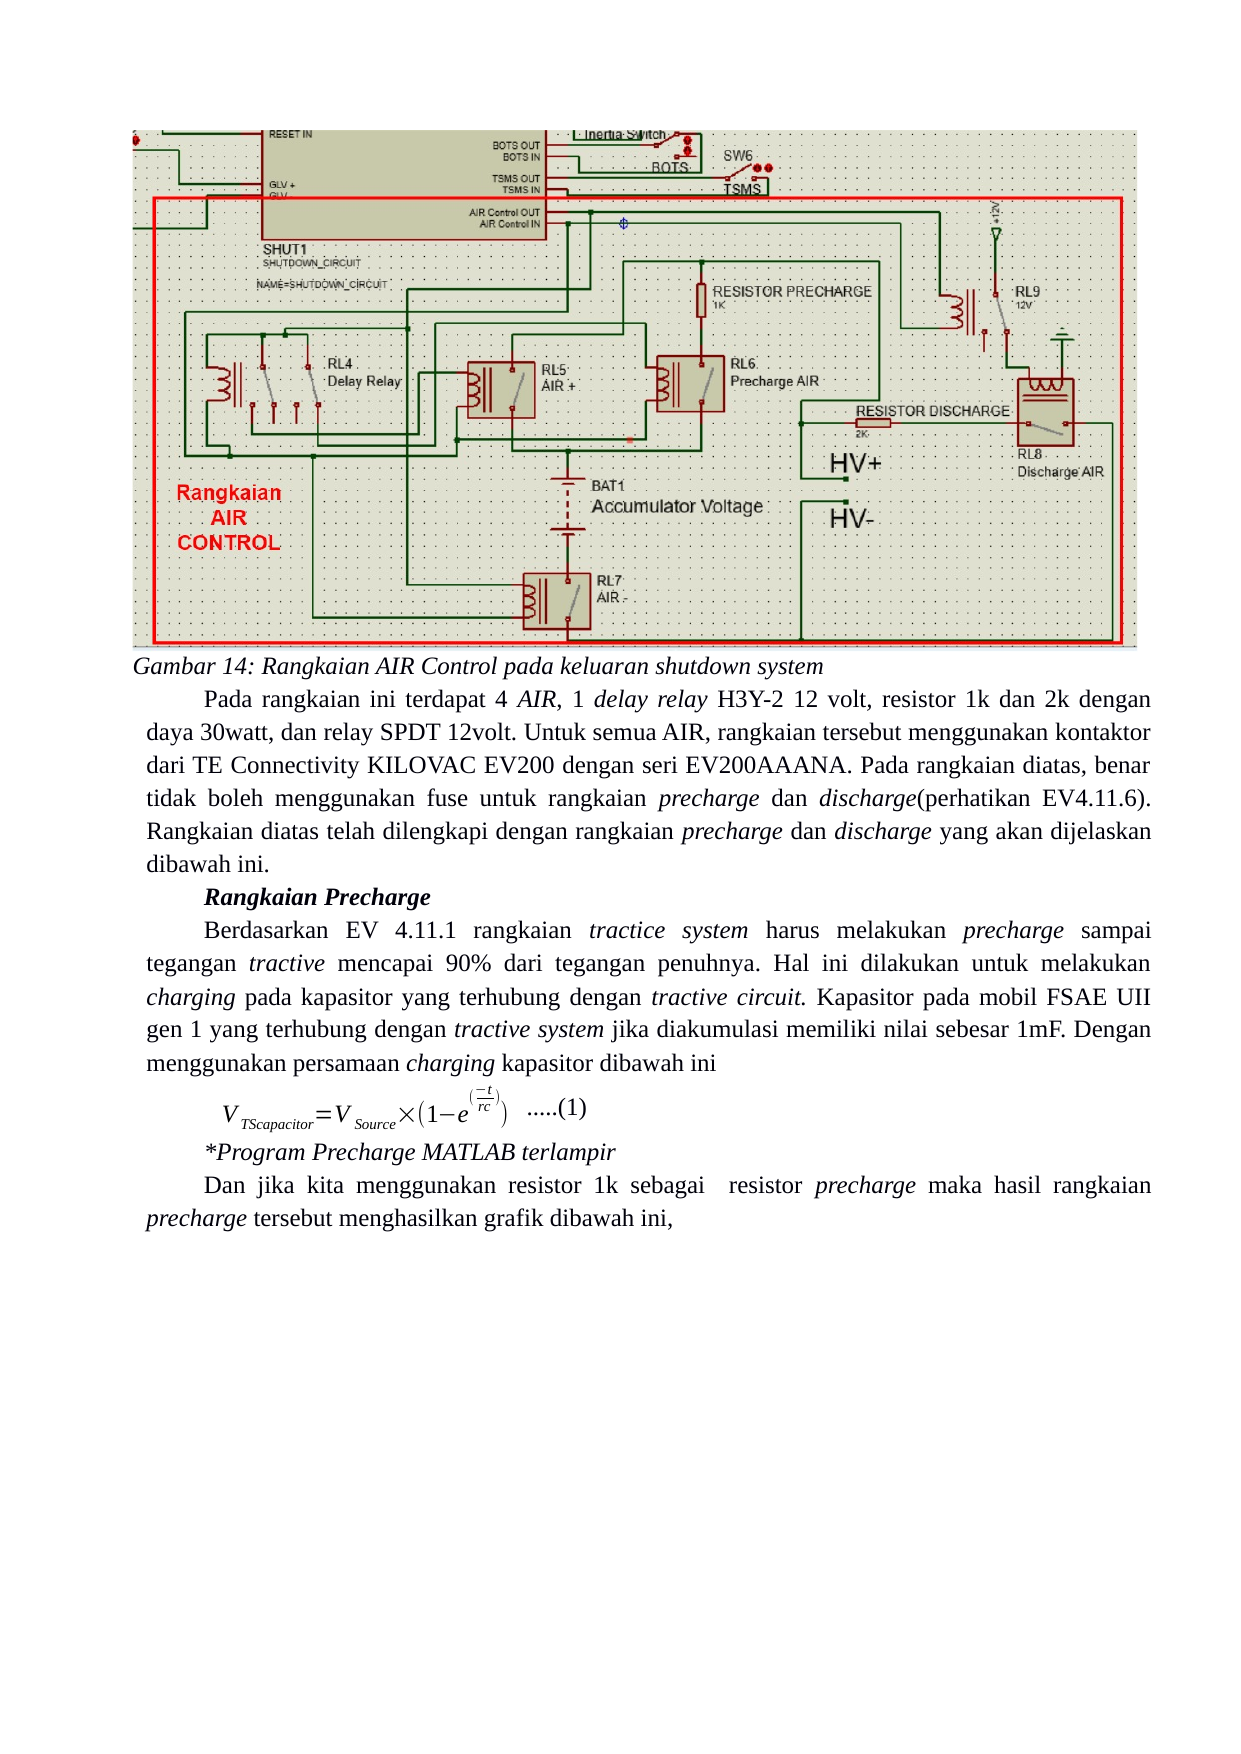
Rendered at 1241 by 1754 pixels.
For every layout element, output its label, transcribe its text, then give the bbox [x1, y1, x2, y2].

text .....(1) [146, 1081, 1152, 1132]
text Gambar 13: Rangkaian AIR Control pada keluaran shutdown system [132, 652, 1138, 680]
text Rangkaian Precharge [146, 882, 1152, 911]
text Berdasarkan EV 4.11.1 rangkaian tractice system harus melakukan precharge sampai tegangan tractive mencapai 90% dari tegangan penuhnya. Hal ini dilakukan untuk melakukan charging pada kapasitor yang terhubung dengan tractive circuit. Kapasitor pada mobil FSAE UII gen 1 yang terhubung dengan tractive system jika diakumulasi memiliki nilai sebesar 1mF. Dengan menggunakan persamaan charging kapasitor dibawah ini [146, 916, 1152, 1076]
picture [132, 130, 1138, 652]
text *Program Precharge MATLAB terlampir [146, 1137, 1152, 1165]
text Dan jika kita menggunakan resistor 1k sebagai resistor precharge maka hasil rangkaian precharge tersebut menghasilkan grafik dibawah ini, [146, 1170, 1152, 1231]
text Pada rangkaian ini terdapat 4 AIR, 1 delay relay H3Y-2 12 volt, resistor 1k dan 2k dengan daya 30watt, dan relay SPDT 12volt. Untuk semua AIR, rangkaian tersebut menggunakan kontaktor dari TE Connectivity KILOVAC EV200 dengan seri EV200AAANA. Pada rangkaian diatas, benar tidak boleh menggunakan fuse untuk rangkaian precharge dan discharge(perhatikan EV4.11.6). Rangkaian diatas telah dilengkapi dengan rangkaian precharge dan discharge yang akan dijelaskan dibawah ini. [132, 118, 1152, 878]
